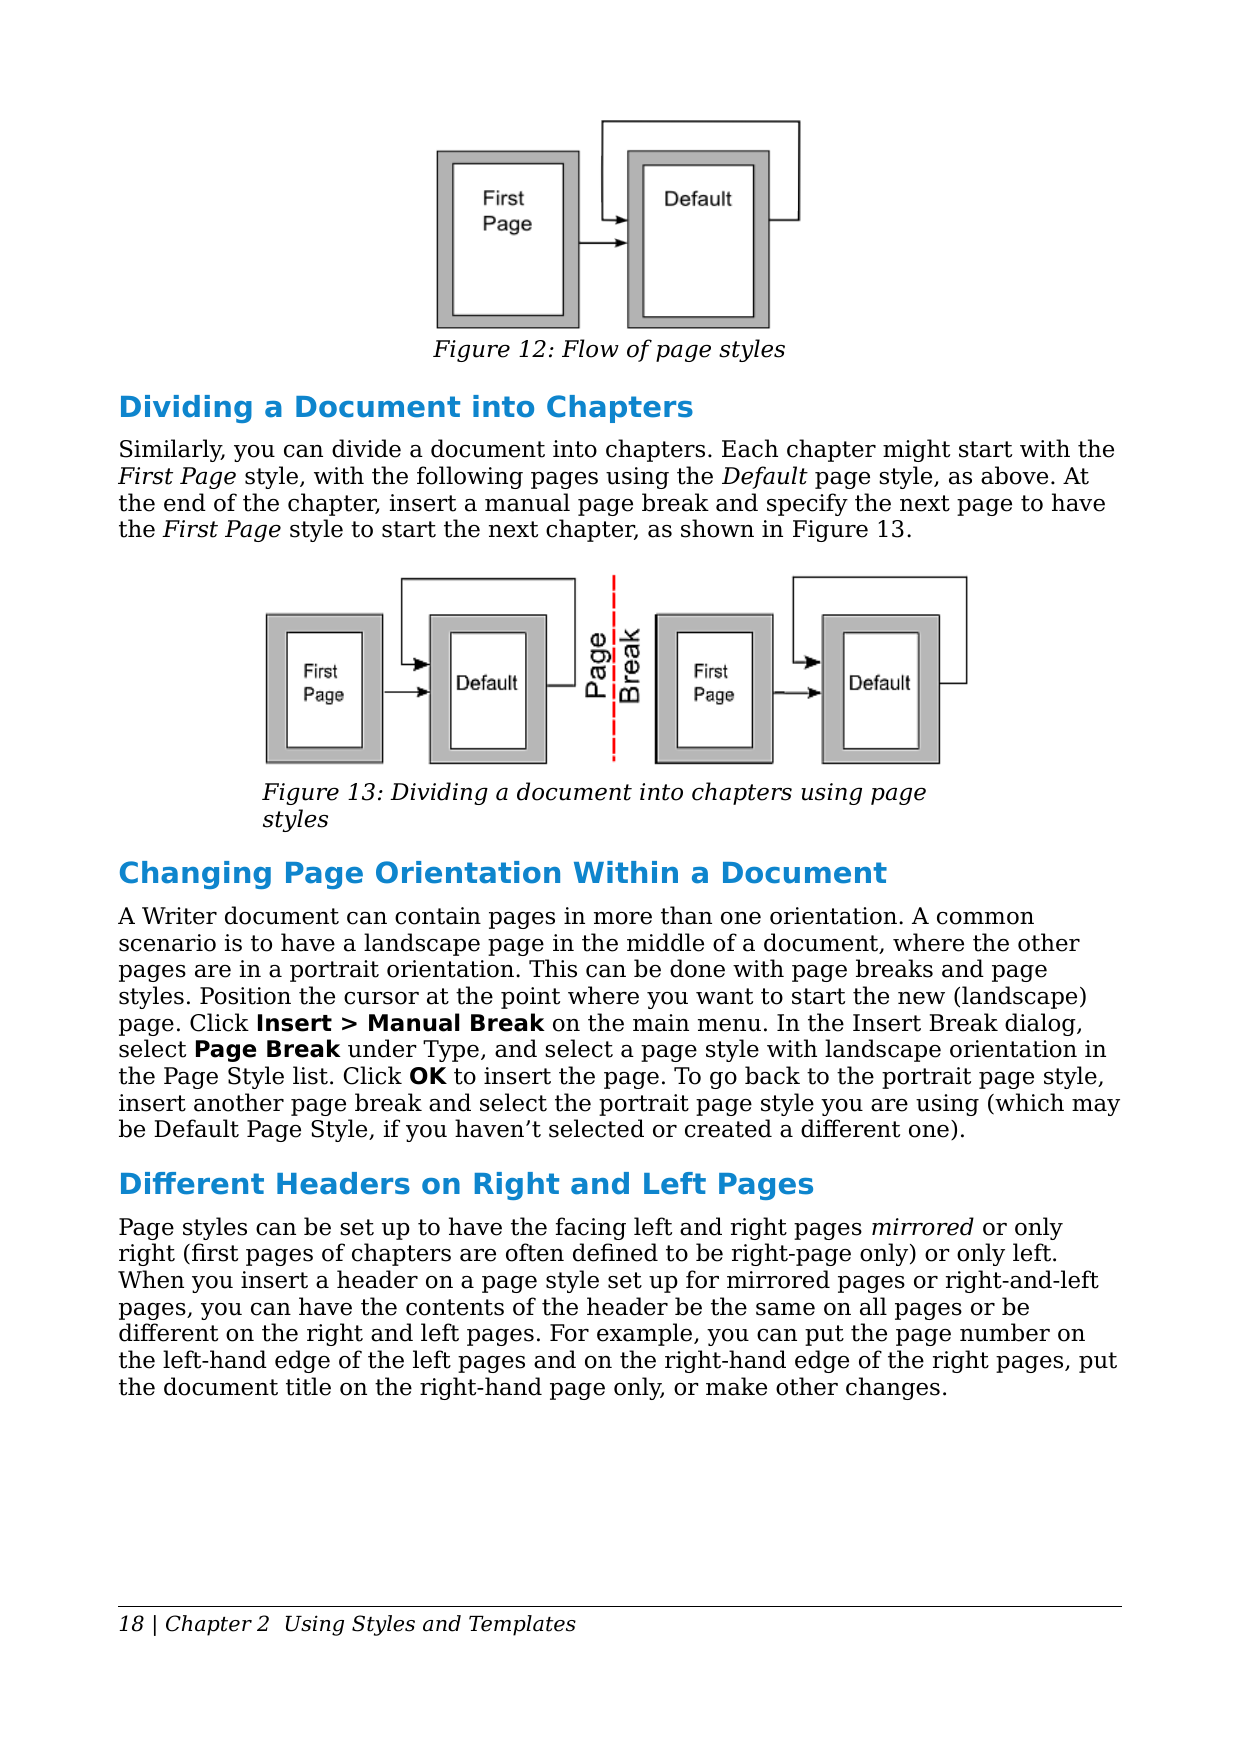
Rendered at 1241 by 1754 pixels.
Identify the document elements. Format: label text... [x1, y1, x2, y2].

subtitle Different Headers on Right and Left Pages [118, 1167, 1122, 1201]
picture [262, 568, 973, 773]
text Figure 12: Flow of page styles [433, 337, 807, 363]
text Figure 13: Dividing a document into chapters using page styles [262, 779, 978, 833]
text A Writer document can contain pages in more than one orientation. A common scenario is to have a landscape page in the middle of a document, where the other pages are in a portrait orientation. This can be done with page breaks and page styles. Position the cursor at the point where you want to start the new (landscape) page. Click Insert > Manual Break on the main menu. In the Insert Break dialog, select Page Break under Type, and select a page style with landscape orientation in the Page Style list. Click OK to insert the page. To go back to the portrait page style, insert another page break and select the portrait page style you are using (which may be Default Page Style, if you haven’t selected or created a different one). [118, 903, 1122, 1143]
picture [433, 118, 807, 331]
subtitle Dividing a Document into Chapters [118, 390, 1122, 424]
subtitle Changing Page Orientation Within a Document [118, 857, 1122, 891]
text Page styles can be set up to have the facing left and right pages mirrored or only right (first pages of chapters are often defined to be right-page only) or only left. When you insert a header on a page style set up for mirrored pages or right-and-left pages, you can have the contents of the header be the same on all pages or be different on the right and left pages. For example, you can put the page number on the left-hand edge of the left pages and on the right-hand edge of the right pages, put the document title on the right-hand page only, or make other changes. [118, 1214, 1122, 1401]
text Similarly, you can divide a document into chapters. Each chapter might start with the First Page style, with the following pages using the Default page style, as above. At the end of the chapter, insert a manual page break and specify the next page to have the First Page style to start the next chapter, as shown in Figure 13. [118, 437, 1122, 543]
